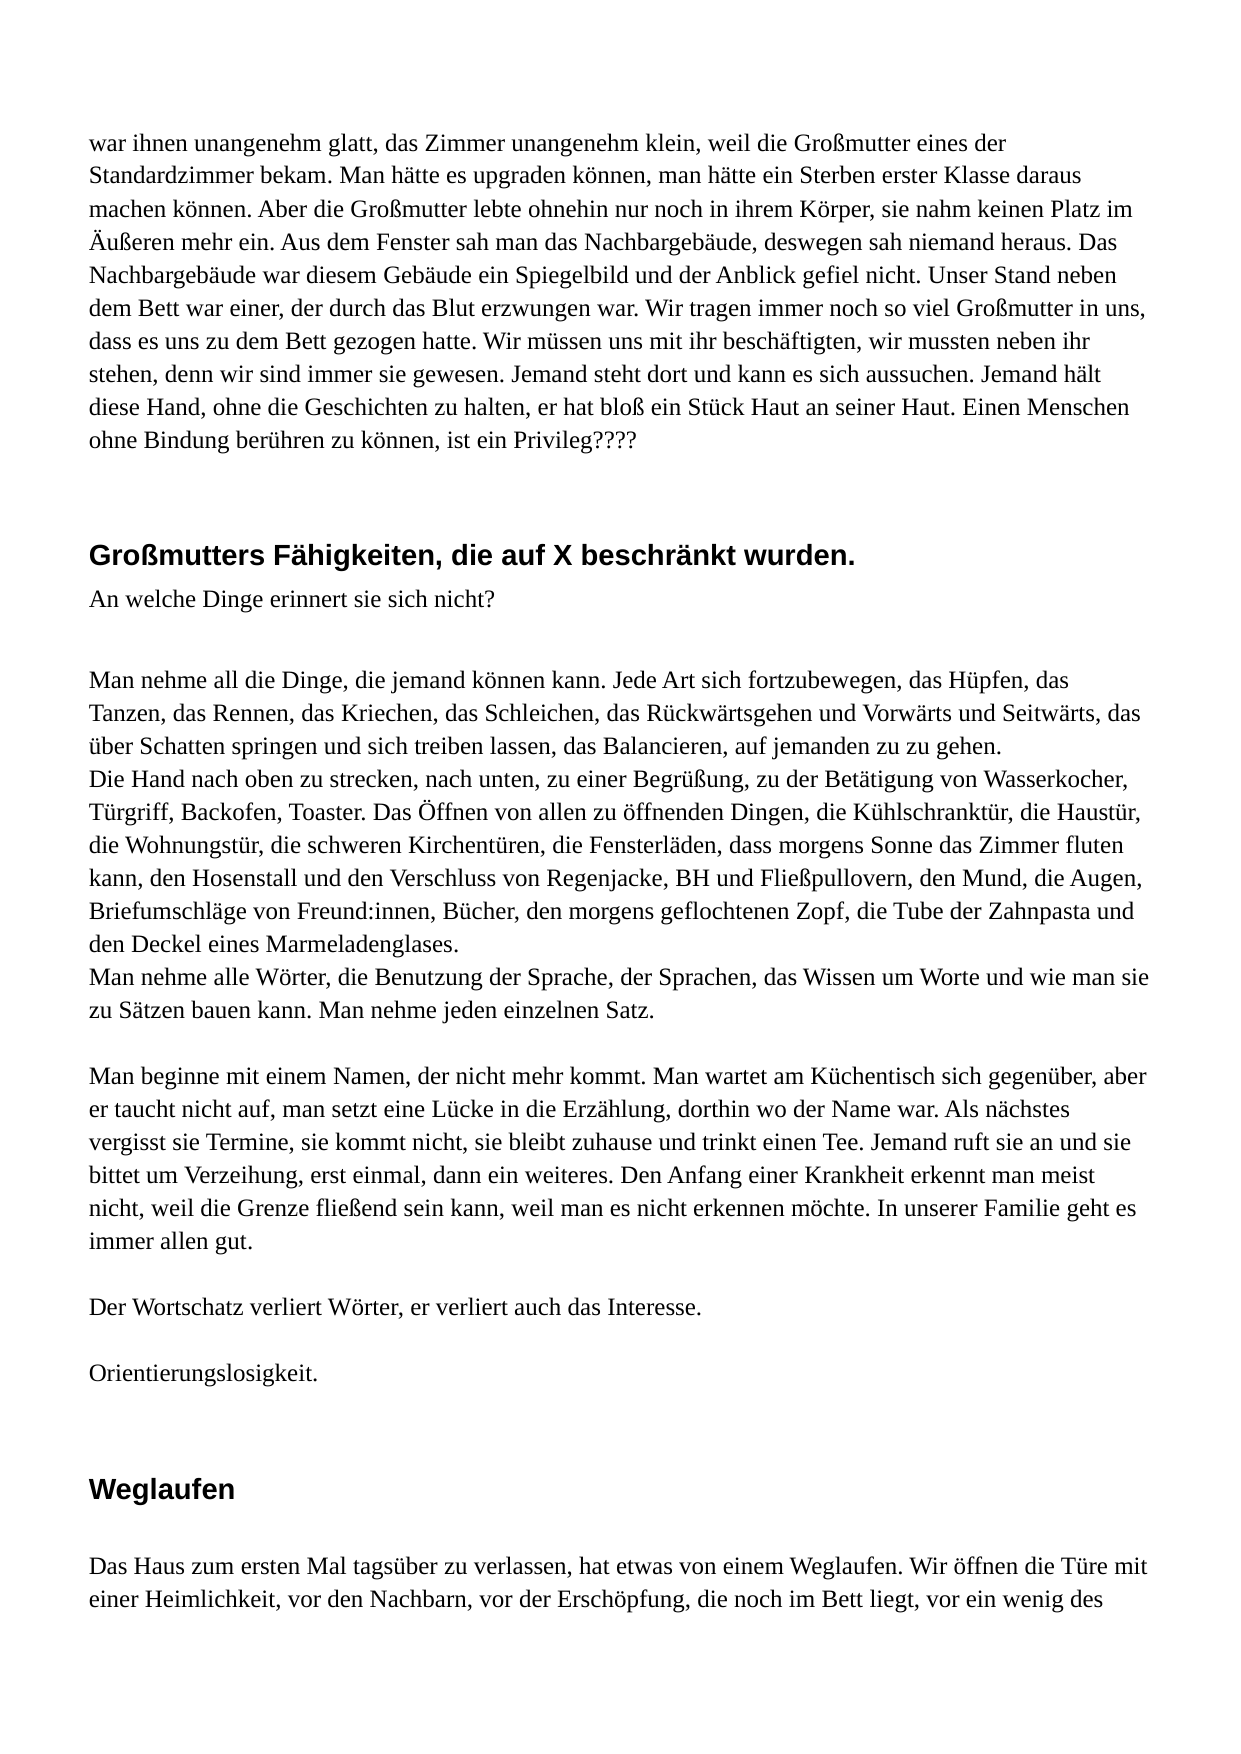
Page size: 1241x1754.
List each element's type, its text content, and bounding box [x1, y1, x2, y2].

text Das Haus zum ersten Mal tagsüber zu verlassen, hat etwas von einem Weglaufen. Wir öffnen die Türe mit einer Heimlichkeit, vor den Nachbarn, vor der Erschöpfung, die noch im Bett liegt, vor ein wenig des [88, 1551, 1151, 1613]
text An welche Dinge erinnert sie sich nicht? [88, 584, 1151, 613]
text Der Wortschatz verliert Wörter, er verliert auch das Interesse. [88, 1292, 1151, 1321]
text Man beginne mit einem Namen, der nicht mehr kommt. Man wartet am Küchentisch sich gegenüber, aber er taucht nicht auf, man setzt eine Lücke in die Erzählung, dorthin wo der Name war. Als nächstes vergisst sie Termine, sie kommt nicht, sie bleibt zuhause und trinkt einen Tee. Jemand ruft sie an und sie bittet um Verzeihung, erst einmal, dann ein weiteres. Den Anfang einer Krankheit erkennt man meist nicht, weil die Grenze fließend sein kann, weil man es nicht erkennen möchte. In unserer Familie geht es immer allen gut. [88, 1061, 1151, 1255]
subtitle Großmutters Fähigkeiten, die auf X beschränkt wurden. [88, 538, 1151, 572]
subtitle Weglaufen [88, 1472, 1151, 1506]
text Man nehme all die Dinge, die jemand können kann. Jede Art sich fortzubewegen, das Hüpfen, das Tanzen, das Rennen, das Kriechen, das Schleichen, das Rückwärtsgehen und Vorwärts und Seitwärts, das über Schatten springen und sich treiben lassen, das Balancieren, auf jemanden zu zu gehen. [88, 665, 1151, 760]
text war ihnen unangenehm glatt, das Zimmer unangenehm klein, weil die Großmutter eines der Standardzimmer bekam. Man hätte es upgraden können, man hätte ein Sterben erster Klasse daraus machen können. Aber die Großmutter lebte ohnehin nur noch in ihrem Körper, sie nahm keinen Platz im Äußeren mehr ein. Aus dem Fenster sah man das Nachbargebäude, deswegen sah niemand heraus. Das Nachbargebäude war diesem Gebäude ein Spiegelbild und der Anblick gefiel nicht. Unser Stand neben dem Bett war einer, der durch das Blut erzwungen war. Wir tragen immer noch so viel Großmutter in uns, dass es uns zu dem Bett gezogen hatte. Wir müssen uns mit ihr beschäftigten, wir mussten neben ihr stehen, denn wir sind immer sie gewesen. Jemand steht dort und kann es sich aussuchen. Jemand hält diese Hand, ohne die Geschichten zu halten, er hat bloß ein Stück Haut an seiner Haut. Einen Menschen ohne Bindung berühren zu können, ist ein Privileg???? [88, 128, 1151, 453]
text Man nehme alle Wörter, die Benutzung der Sprache, der Sprachen, das Wissen um Worte und wie man sie zu Sätzen bauen kann. Man nehme jeden einzelnen Satz. [88, 962, 1151, 1024]
text Die Hand nach oben zu strecken, nach unten, zu einer Begrüßung, zu der Betätigung von Wasserkocher, Türgriff, Backofen, Toaster. Das Öffnen von allen zu öffnenden Dingen, die Kühlschranktür, die Haustür, die Wohnungstür, die schweren Kirchentüren, die Fensterläden, dass morgens Sonne das Zimmer fluten kann, den Hosenstall und den Verschluss von Regenjacke, BH und Fließpullovern, den Mund, die Augen, Briefumschläge von Freund:innen, Bücher, den morgens geflochtenen Zopf, die Tube der Zahnpasta und den Deckel eines Marmeladenglases. [88, 764, 1151, 958]
text Orientierungslosigkeit. [88, 1358, 1151, 1387]
